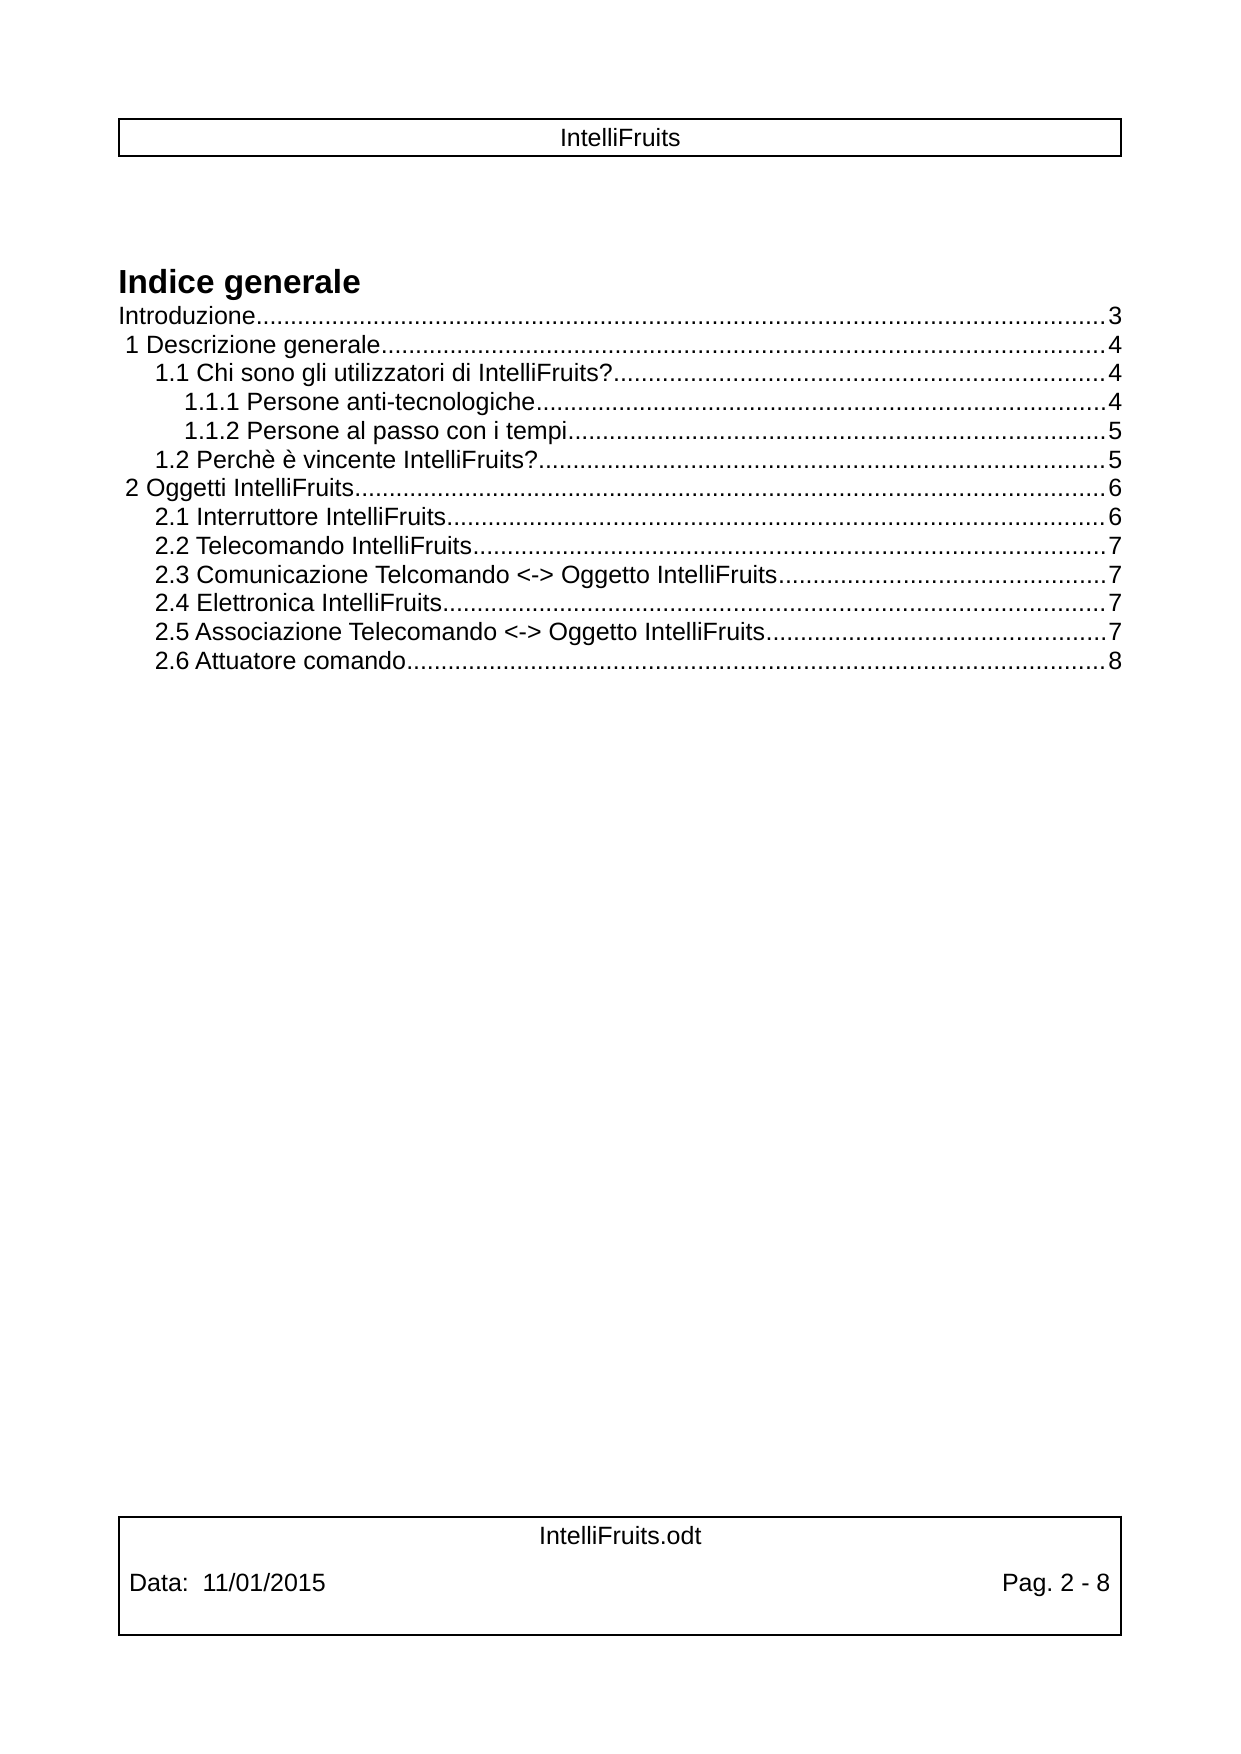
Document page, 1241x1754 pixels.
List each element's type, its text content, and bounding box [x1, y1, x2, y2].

text 2.5 Associazione Telecomando <-> Oggetto IntelliFruits 7 [148, 617, 1122, 646]
text 2.2 Telecomando IntelliFruits 7 [148, 531, 1122, 560]
text 2.1 Interruttore IntelliFruits 6 [148, 502, 1122, 531]
text 2.4 Elettronica IntelliFruits 7 [148, 588, 1122, 617]
text 2.6 Attuatore comando 8 [148, 646, 1122, 675]
text Introduzione 3 [118, 301, 1122, 330]
subtitle Indice generale [118, 262, 1122, 301]
text 1.1 Chi sono gli utilizzatori di IntelliFruits? 4 [148, 358, 1122, 387]
text 2 Oggetti IntelliFruits 6 [118, 473, 1122, 502]
text 1 Descrizione generale 4 [118, 330, 1122, 358]
text 1.2 Perchè è vincente IntelliFruits? 5 [148, 445, 1122, 473]
text 1.1.1 Persone anti-tecnologiche 4 [177, 387, 1122, 416]
text 2.3 Comunicazione Telcomando <-> Oggetto IntelliFruits 7 [148, 560, 1122, 588]
text 1.1.2 Persone al passo con i tempi 5 [177, 416, 1122, 445]
